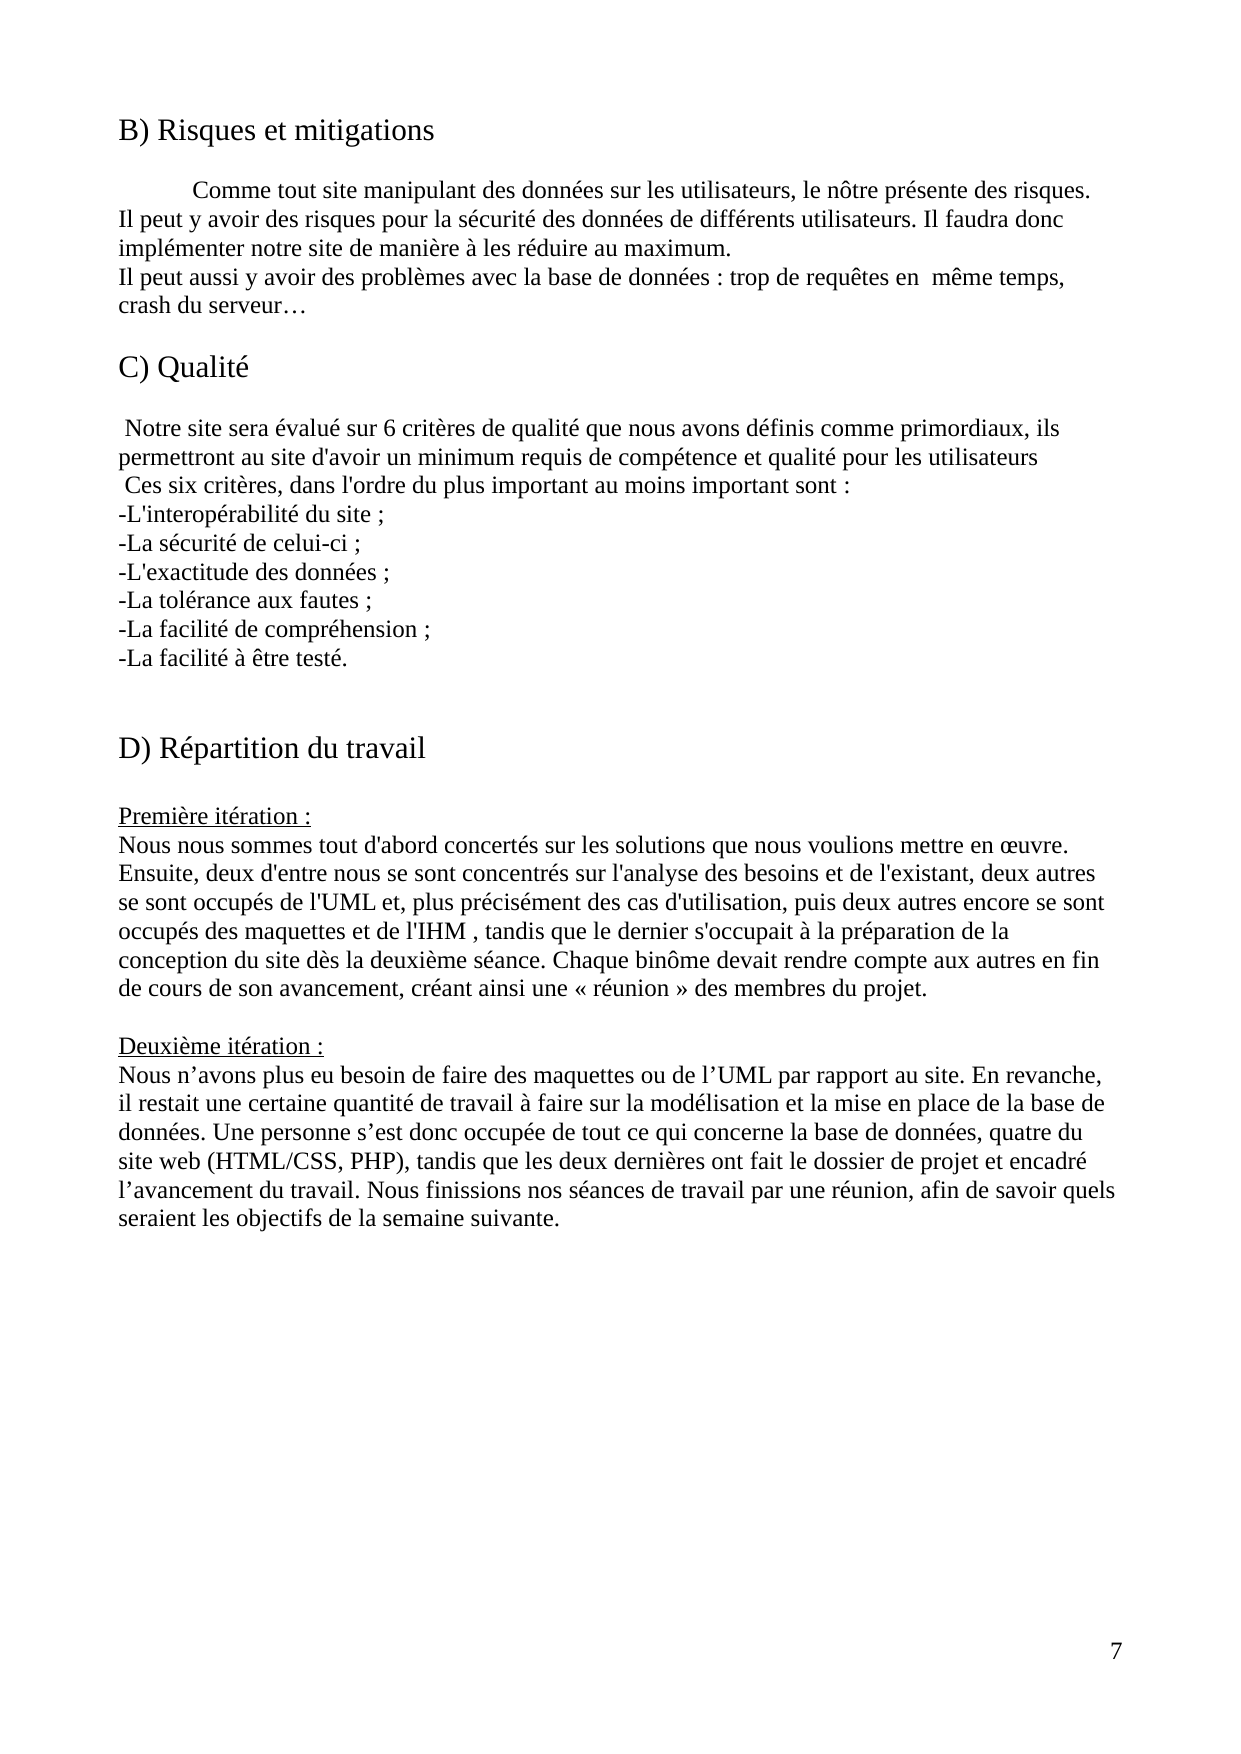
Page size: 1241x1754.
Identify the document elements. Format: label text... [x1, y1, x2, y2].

text B) Risques et mitigations [118, 111, 1122, 147]
text Notre site sera évalué sur 6 critères de qualité que nous avons définis comme primordiaux, ils permettront au site d'avoir un minimum requis de compétence et qualité pour les utilisateurs [118, 413, 1122, 470]
text D) Répartition du travail [118, 729, 1122, 765]
text C) Qualité [118, 348, 1122, 384]
text -L'interopérabilité du site ; [118, 499, 1122, 528]
text Il peut aussi y avoir des problèmes avec la base de données : trop de requêtes en même temps, crash du serveur… [118, 262, 1122, 319]
text -La facilité de compréhension ; [118, 614, 1122, 643]
text Ces six critères, dans l'ordre du plus important au moins important sont : [118, 470, 1122, 499]
text -La sécurité de celui-ci ; [118, 528, 1122, 557]
text Nous nous sommes tout d'abord concertés sur les solutions que nous voulions mettre en œuvre. Ensuite, deux d'entre nous se sont concentrés sur l'analyse des besoins et de l'existant, deux autres se sont occupés de l'UML et, plus précisément des cas d'utilisation, puis deux autres encore se sont occupés des maquettes et de l'IHM , tandis que le dernier s'occupait à la préparation de la conception du site dès la deuxième séance. Chaque binôme devait rendre compte aux autres en fin de cours de son avancement, créant ainsi une « réunion » des membres du projet. [118, 830, 1122, 1002]
text Comme tout site manipulant des données sur les utilisateurs, le nôtre présente des risques. [118, 176, 1122, 204]
text Nous n’avons plus eu besoin de faire des maquettes ou de l’UML par rapport au site. En revanche, il restait une certaine quantité de travail à faire sur la modélisation et la mise en place de la base de données. Une personne s’est donc occupée de tout ce qui concerne la base de données, quatre du site web (HTML/CSS, PHP), tandis que les deux dernières ont fait le dossier de projet et encadré l’avancement du travail. Nous finissions nos séances de travail par une réunion, afin de savoir quels seraient les objectifs de la semaine suivante. [118, 1060, 1122, 1232]
text -La tolérance aux fautes ; [118, 585, 1122, 614]
text Il peut y avoir des risques pour la sécurité des données de différents utilisateurs. Il faudra donc implémenter notre site de manière à les réduire au maximum. [118, 204, 1122, 262]
text Première itération : [118, 801, 1122, 830]
text -La facilité à être testé. [118, 643, 1122, 672]
text -L'exactitude des données ; [118, 557, 1122, 585]
text Deuxième itération : [118, 1031, 1122, 1060]
